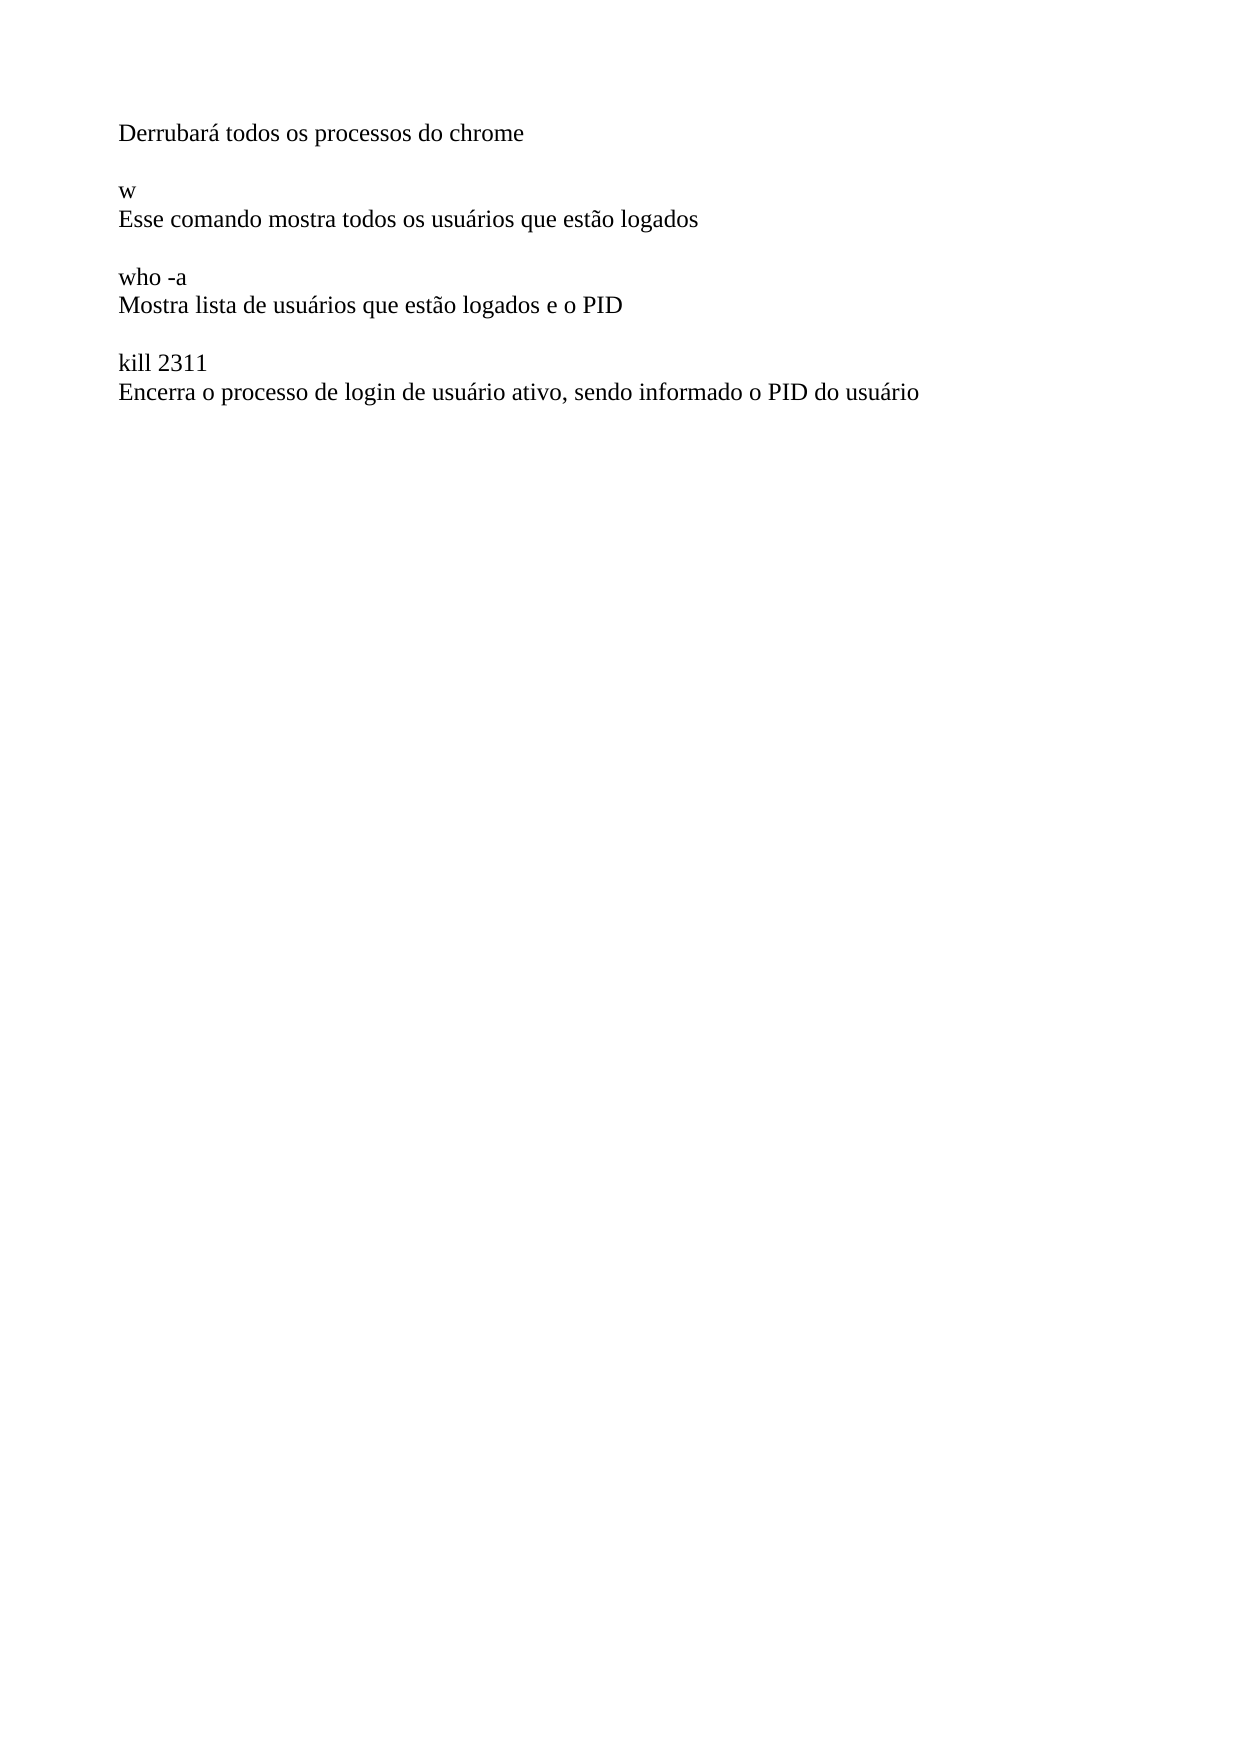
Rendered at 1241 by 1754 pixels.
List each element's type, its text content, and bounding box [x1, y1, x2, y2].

text Esse comando mostra todos os usuários que estão logados [118, 204, 1122, 233]
text Derrubará todos os processos do chrome [118, 118, 1122, 147]
text Encerra o processo de login de usuário ativo, sendo informado o PID do usuário [118, 377, 1122, 406]
text kill 2311 [118, 348, 1122, 377]
text who -a [118, 262, 1122, 291]
text w [118, 176, 1122, 204]
text Mostra lista de usuários que estão logados e o PID [118, 291, 1122, 319]
